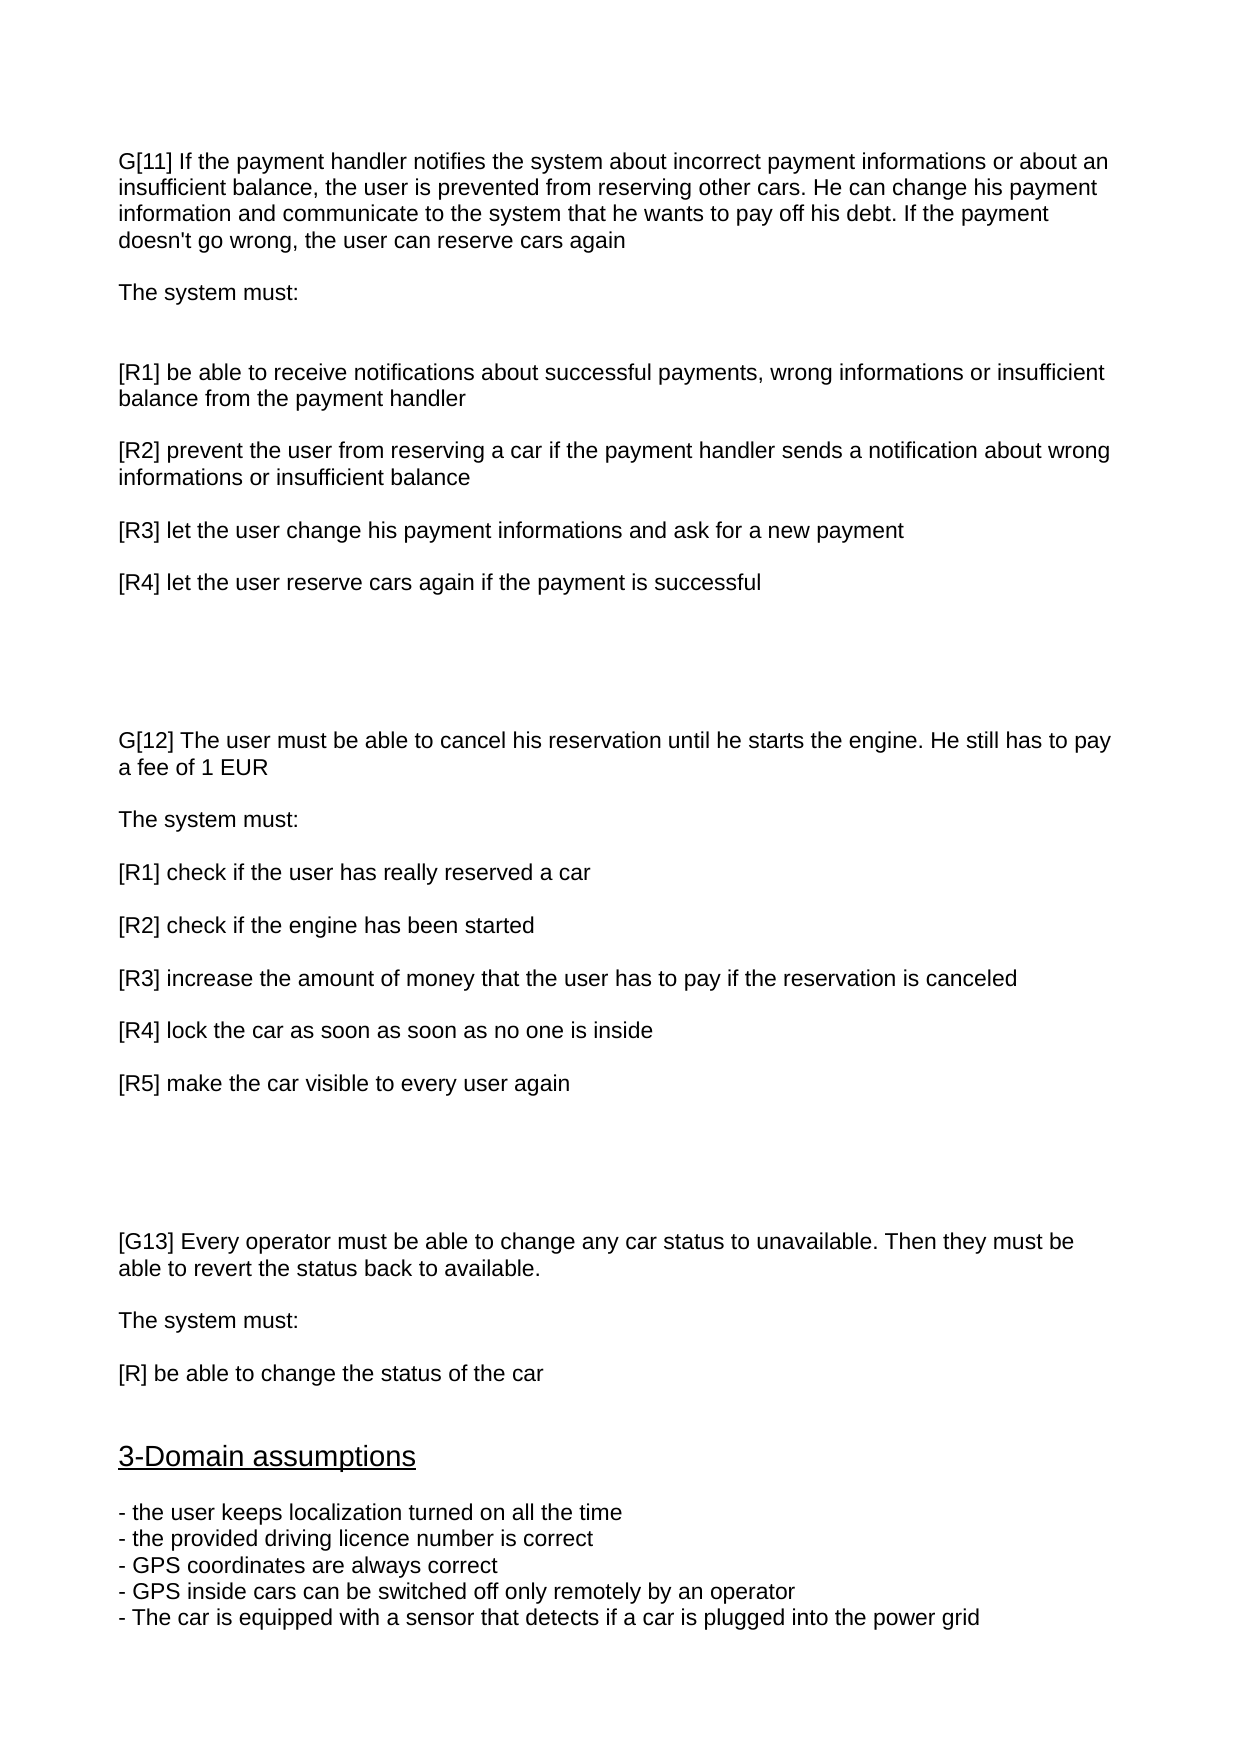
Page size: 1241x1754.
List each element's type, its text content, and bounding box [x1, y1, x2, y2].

text - The car is equipped with a sensor that detects if a car is plugged into the power grid [118, 1604, 1122, 1631]
text 3-Domain assumptions [118, 1439, 1122, 1472]
text [R2] check if the engine has been started [118, 912, 1122, 938]
text [R1] check if the user has really reserved a car [118, 859, 1122, 886]
text The system must: [118, 279, 1122, 306]
text [G13] Every operator must be able to change any car status to unavailable. Then they must be able to revert the status back to available. [118, 1228, 1122, 1281]
text [R4] let the user reserve cars again if the payment is successful [118, 569, 1122, 596]
text G[12] The user must be able to cancel his reservation until he starts the engine. He still has to pay a fee of 1 EUR [118, 727, 1122, 780]
text [R3] let the user change his payment informations and ask for a new payment [118, 517, 1122, 543]
text [R2] prevent the user from reserving a car if the payment handler sends a notification about wrong informations or insufficient balance [118, 437, 1122, 490]
text [R5] make the car visible to every user again [118, 1070, 1122, 1096]
text G[11] If the payment handler notifies the system about incorrect payment informations or about an insufficient balance, the user is prevented from reserving other cars. He can change his payment information and communicate to the system that he wants to pay off his debt. If the payment doesn't go wrong, the user can reserve cars again [118, 148, 1122, 253]
text - GPS inside cars can be switched off only remotely by an operator [118, 1578, 1122, 1604]
text - GPS coordinates are always correct [118, 1552, 1122, 1578]
text - the provided driving licence number is correct [118, 1525, 1122, 1552]
text [R] be able to change the status of the car [118, 1360, 1122, 1386]
text The system must: [118, 806, 1122, 833]
text [R3] increase the amount of money that the user has to pay if the reservation is canceled [118, 964, 1122, 991]
text - the user keeps localization turned on all the time [118, 1499, 1122, 1525]
text [R1] be able to receive notifications about successful payments, wrong informations or insufficient balance from the payment handler [118, 358, 1122, 411]
text The system must: [118, 1307, 1122, 1333]
text [R4] lock the car as soon as soon as no one is inside [118, 1017, 1122, 1044]
